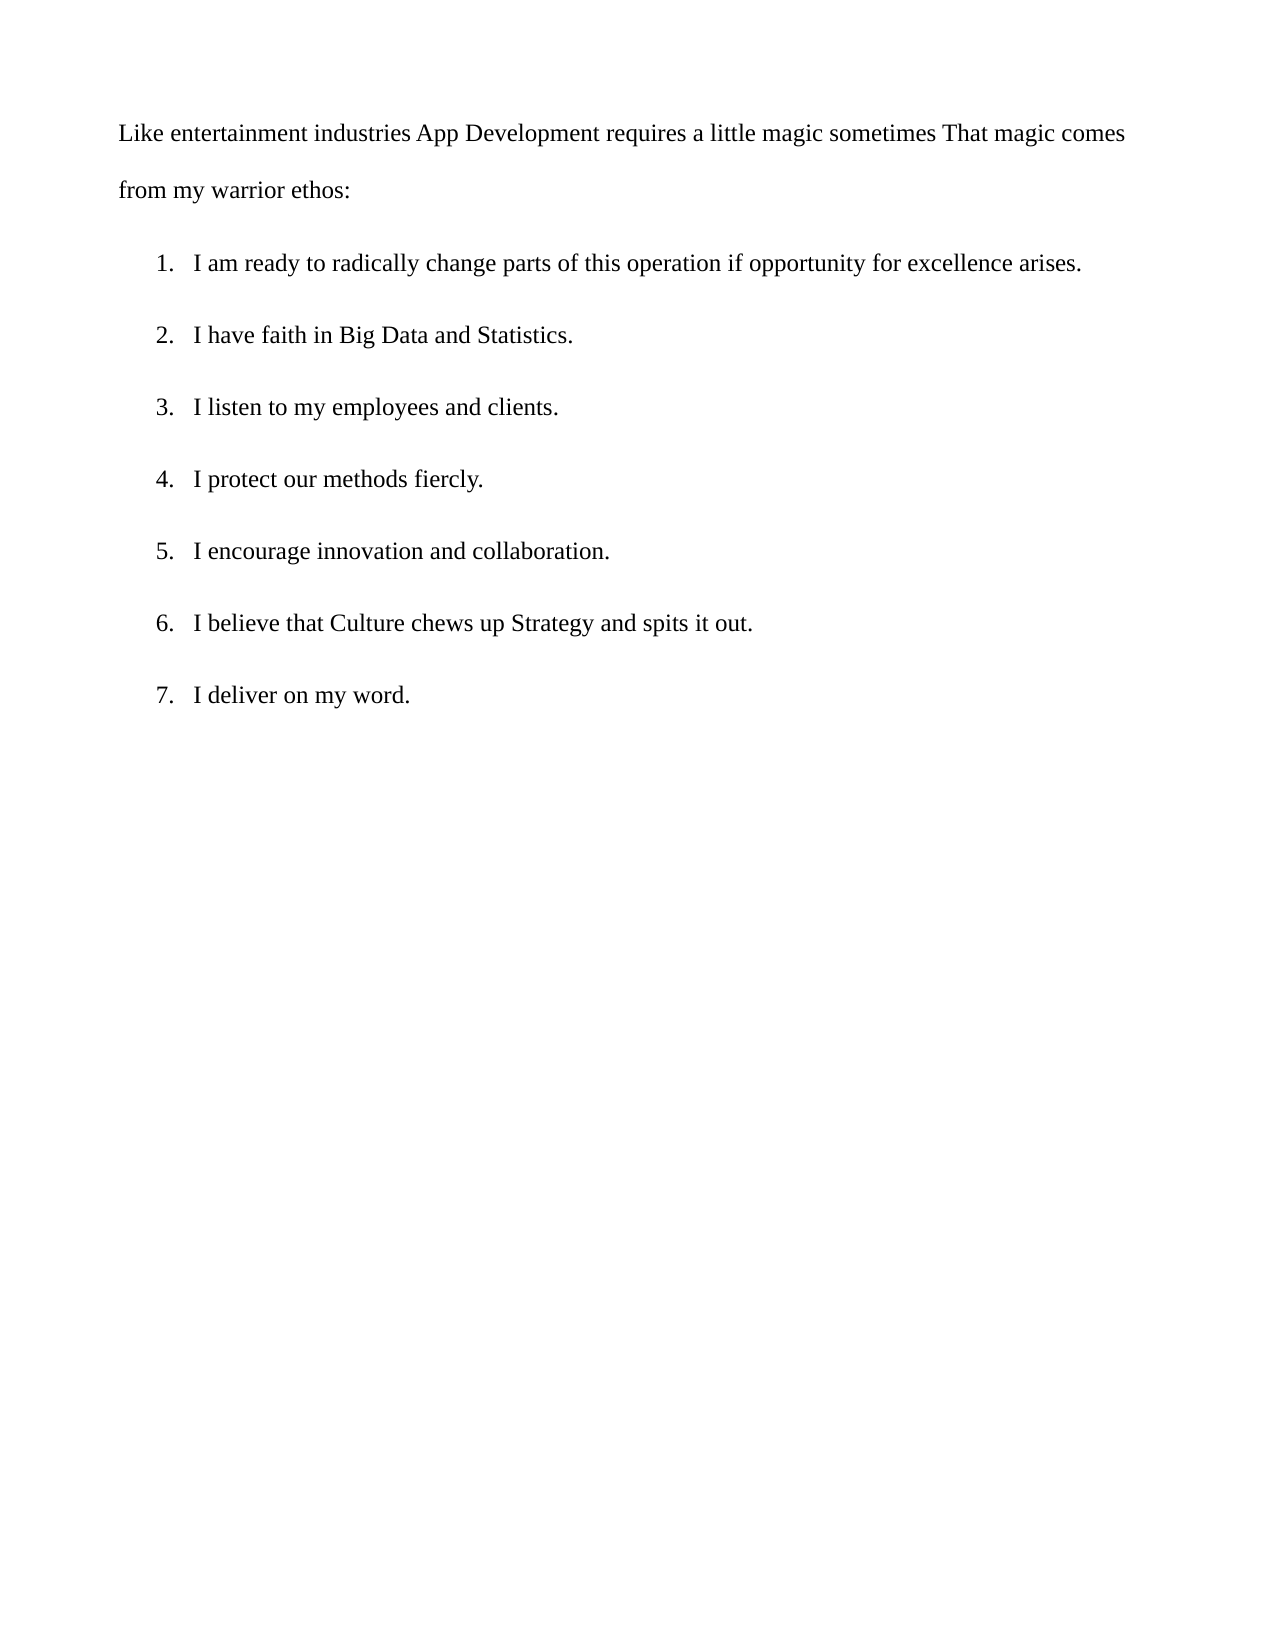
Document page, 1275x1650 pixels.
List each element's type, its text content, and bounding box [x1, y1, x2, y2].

text Like entertainment industries App Development requires a little magic sometimes That magic comes from my warrior ethos: [118, 118, 1157, 204]
list I have faith in Big Data and Statistics. [156, 320, 1157, 348]
list I am ready to radically change parts of this operation if opportunity for excellence arises. [156, 248, 1157, 276]
list I listen to my employees and clients. [156, 392, 1157, 421]
list I believe that Culture chews up Strategy and spits it out. [156, 608, 1157, 637]
list I deliver on my word. [156, 680, 1157, 709]
list I protect our methods fiercly. [156, 464, 1157, 493]
list I encourage innovation and collaboration. [156, 536, 1157, 565]
